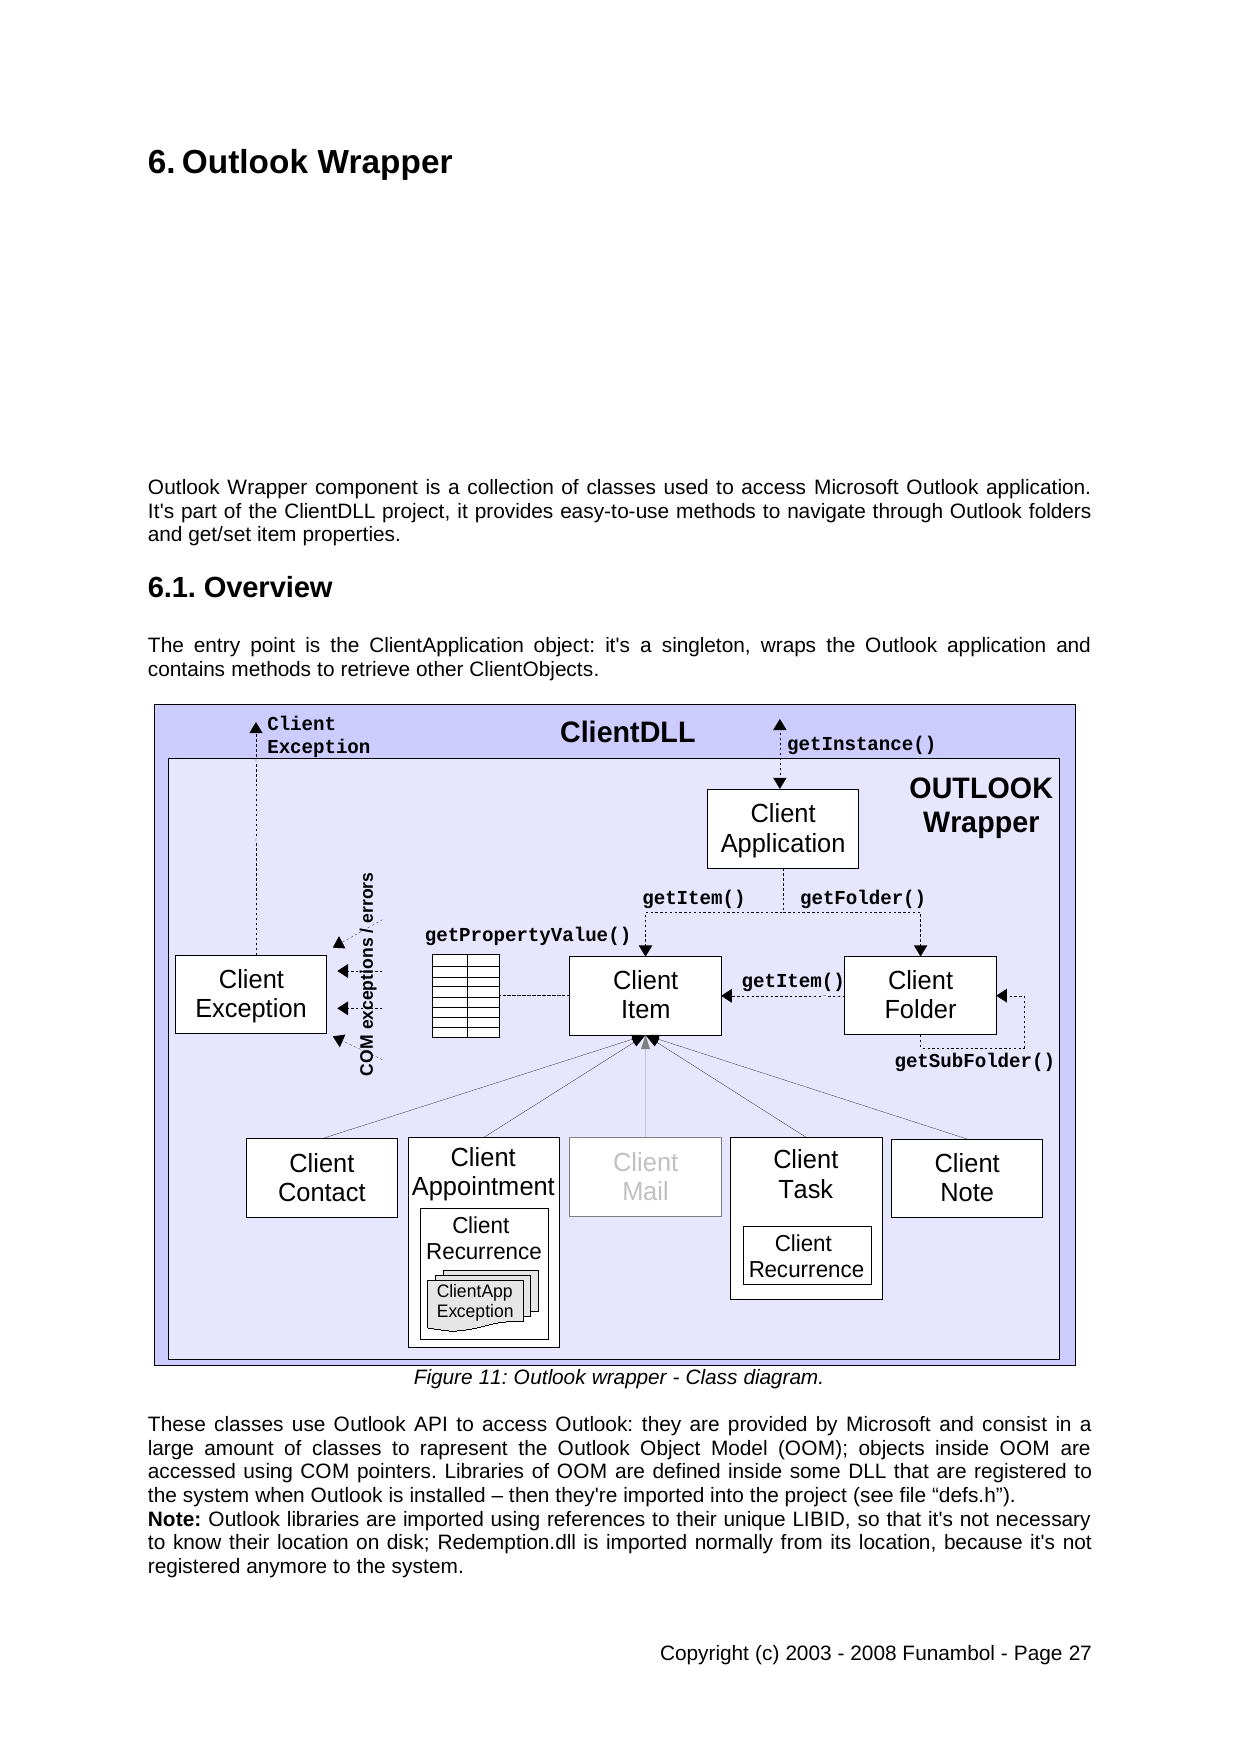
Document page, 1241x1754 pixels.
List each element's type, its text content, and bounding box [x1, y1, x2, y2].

subtitle Outlook Wrapper [148, 143, 1093, 180]
text Note: Outlook libraries are imported using references to their unique LIBID, so that it's not necessary to know their location on disk; Redemption.dll is imported normally from its location, because it's not registered anymore to the system. [148, 1507, 1093, 1578]
text Figure 11: Outlook wrapper - Class diagram. [148, 702, 1092, 1389]
text Outlook Wrapper component is a collection of classes used to access Microsoft Outlook application. It's part of the ClientDLL project, it provides easy-to-use methods to navigate through Outlook folders and get/set item properties. [148, 476, 1093, 546]
text The entry point is the ClientApplication object: it's a singleton, wraps the Outlook application and contains methods to retrieve other ClientObjects. [148, 634, 1093, 681]
subtitle Overview [148, 571, 1093, 604]
text These classes use Outlook API to access Outlook: they are provided by Microsoft and consist in a large amount of classes to rapresent the Outlook Object Model (OOM); objects inside OOM are accessed using COM pointers. Libraries of OOM are defined inside some DLL that are registered to the system when Outlook is installed – then they're imported into the project (see file “defs.h”). [148, 681, 1093, 1507]
